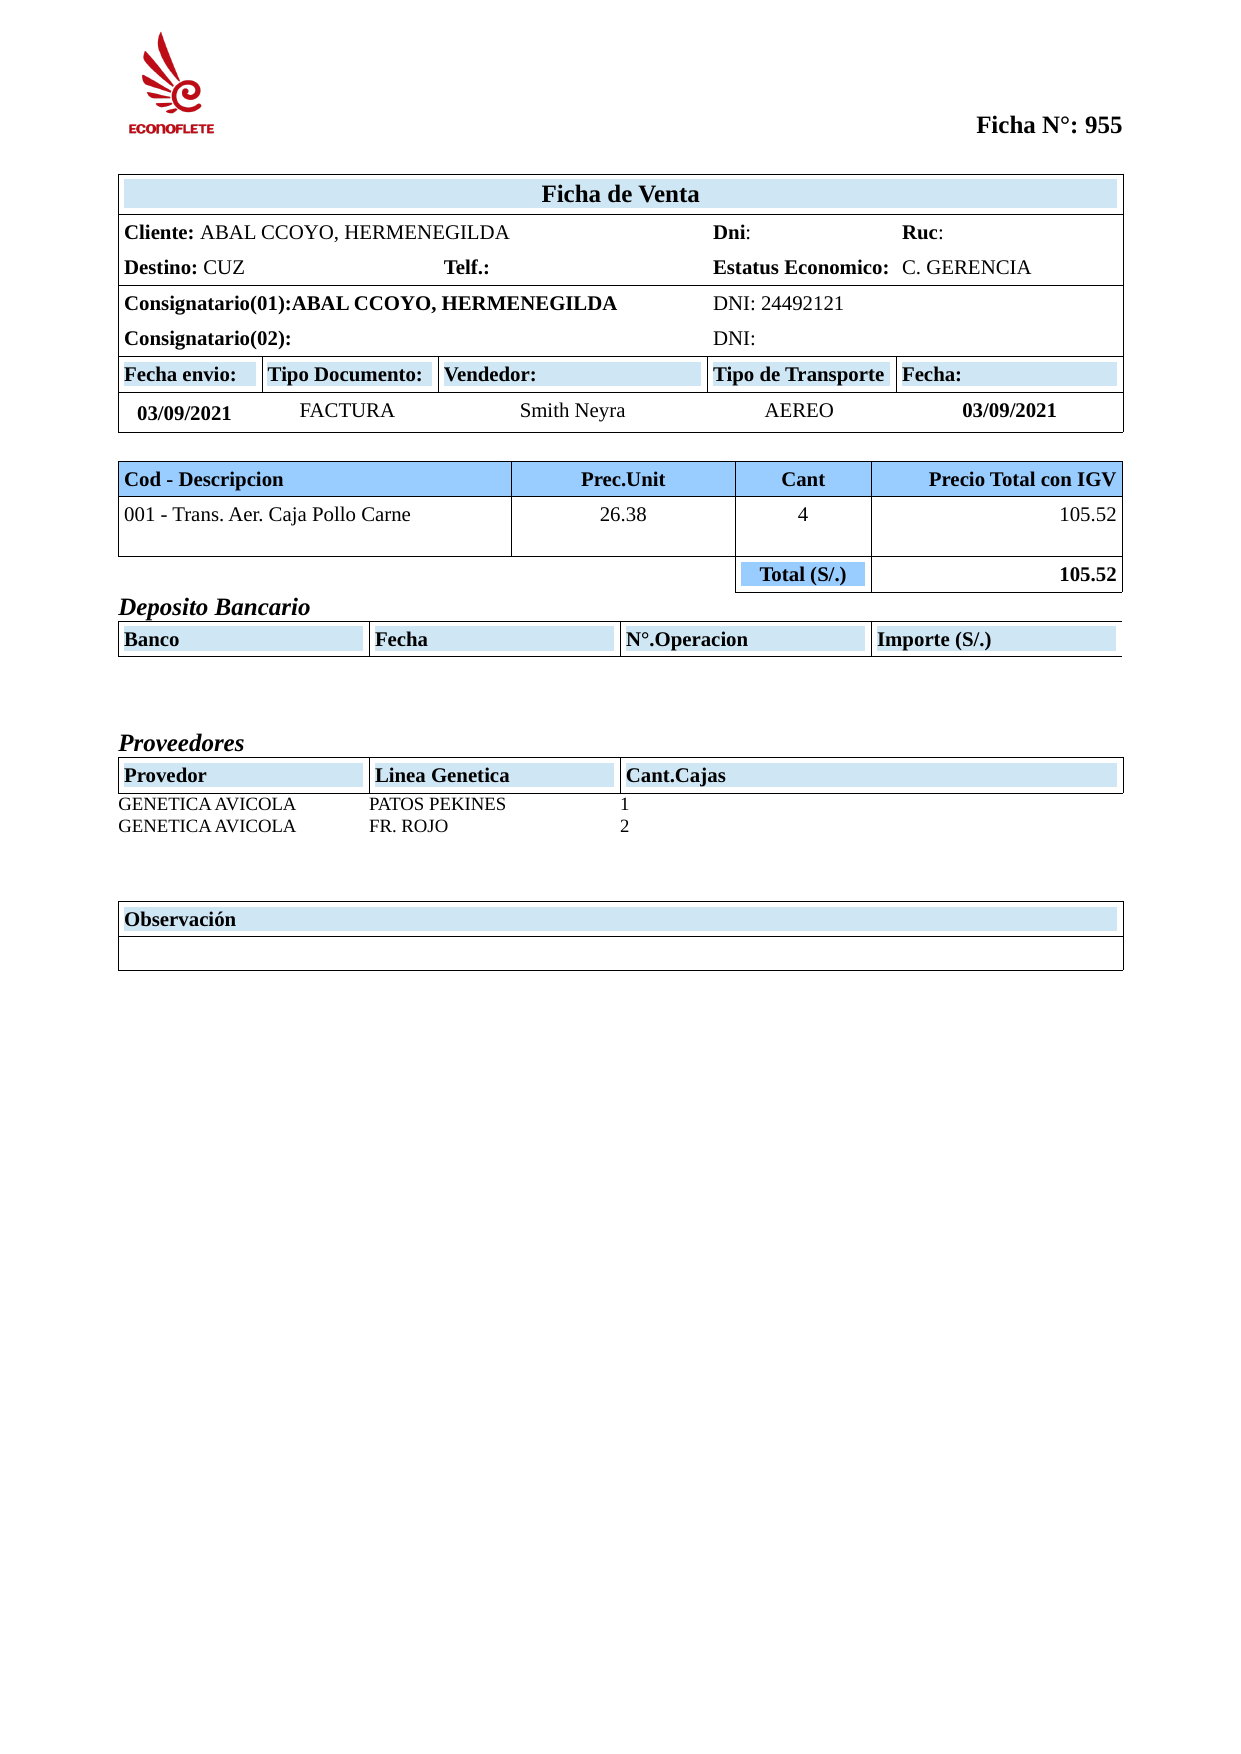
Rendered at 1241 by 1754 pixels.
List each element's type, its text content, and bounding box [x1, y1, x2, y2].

table_header Cant.Cajas [621, 758, 1123, 793]
table_cell [620, 680, 871, 704]
table_cell [118, 836, 369, 858]
table_cell [369, 858, 620, 879]
table_header Observación [119, 902, 1123, 936]
table_header Prec.Unit [512, 462, 735, 496]
table_cell DNI: 24492121 [707, 286, 1123, 321]
table_header Cod - Descripcion [119, 462, 511, 496]
table_cell 26.38 [512, 497, 735, 556]
table_cell Dni: [707, 215, 896, 249]
table_header Fecha [370, 622, 620, 656]
text Proveedores [118, 728, 1122, 757]
table_cell [620, 879, 1123, 901]
table_cell [871, 705, 1122, 728]
table_cell [369, 680, 620, 704]
text Deposito Bancario [118, 592, 1122, 621]
table_cell Cliente: ABAL CCOYO, HERMENEGILDA [119, 215, 707, 249]
table_cell C. GERENCIA [896, 249, 1123, 285]
table_header N°.Operacion [621, 622, 871, 656]
table_cell DNI: [707, 321, 1123, 356]
table_cell [871, 657, 1122, 680]
table_cell PATOS PEKINES [369, 794, 620, 814]
table_cell [511, 557, 735, 592]
table_cell [620, 858, 1123, 879]
table_cell Consignatario(01):ABAL CCOYO, HERMENEGILDA [119, 286, 707, 321]
table_cell 2 [620, 815, 1123, 836]
table_cell Ruc: [896, 215, 1123, 249]
table_cell [369, 657, 620, 680]
table_cell Consignatario(02): [119, 321, 707, 356]
table_cell Smith Neyra [438, 393, 707, 432]
table_cell FR. ROJO [369, 815, 620, 836]
table_header Provedor [119, 758, 369, 793]
table_cell Fecha: [897, 357, 1123, 392]
table_cell Vendedor: [439, 357, 707, 392]
table_header Banco [119, 622, 369, 656]
table_cell Tipo Documento: [263, 357, 438, 392]
table_cell [118, 858, 369, 879]
table_header Cant [736, 462, 871, 496]
table_cell [118, 680, 369, 704]
table_cell [369, 836, 620, 858]
table_cell [118, 657, 369, 680]
table_header Ficha de Venta [119, 175, 1123, 214]
table_cell [118, 557, 511, 592]
table_cell [369, 879, 620, 901]
table_cell 03/09/2021 [896, 393, 1123, 432]
table_cell [369, 705, 620, 728]
table_cell 03/09/2021 [119, 393, 262, 432]
table_cell 105.52 [872, 497, 1122, 556]
table_cell [119, 937, 1123, 969]
table_cell Estatus Economico: [707, 249, 896, 285]
table_header Precio Total con IGV [872, 462, 1122, 496]
table_cell Fecha envio: [119, 357, 262, 392]
table_cell [118, 705, 369, 728]
table_cell 4 [736, 497, 871, 556]
table_cell [118, 879, 369, 901]
table_cell Tipo de Transporte [708, 357, 896, 392]
table_cell AEREO [707, 393, 896, 432]
table_cell 1 [620, 794, 1123, 814]
table_cell [620, 657, 871, 680]
table_cell GENETICA AVICOLA [118, 794, 369, 814]
table_cell [620, 836, 1123, 858]
table_cell 001 - Trans. Aer. Caja Pollo Carne [119, 497, 511, 556]
table_cell [871, 680, 1122, 704]
table_cell [620, 705, 871, 728]
table_cell Destino: CUZ [119, 249, 438, 285]
table_cell GENETICA AVICOLA [118, 815, 369, 836]
table_cell FACTURA [262, 393, 438, 432]
table_cell Total (S/.) [736, 557, 871, 592]
picture [118, 31, 225, 134]
table_cell Telf.: [438, 249, 707, 285]
table_header Linea Genetica [370, 758, 620, 793]
table_cell 105.52 [872, 557, 1122, 592]
table_header Importe (S/.) [872, 622, 1122, 656]
